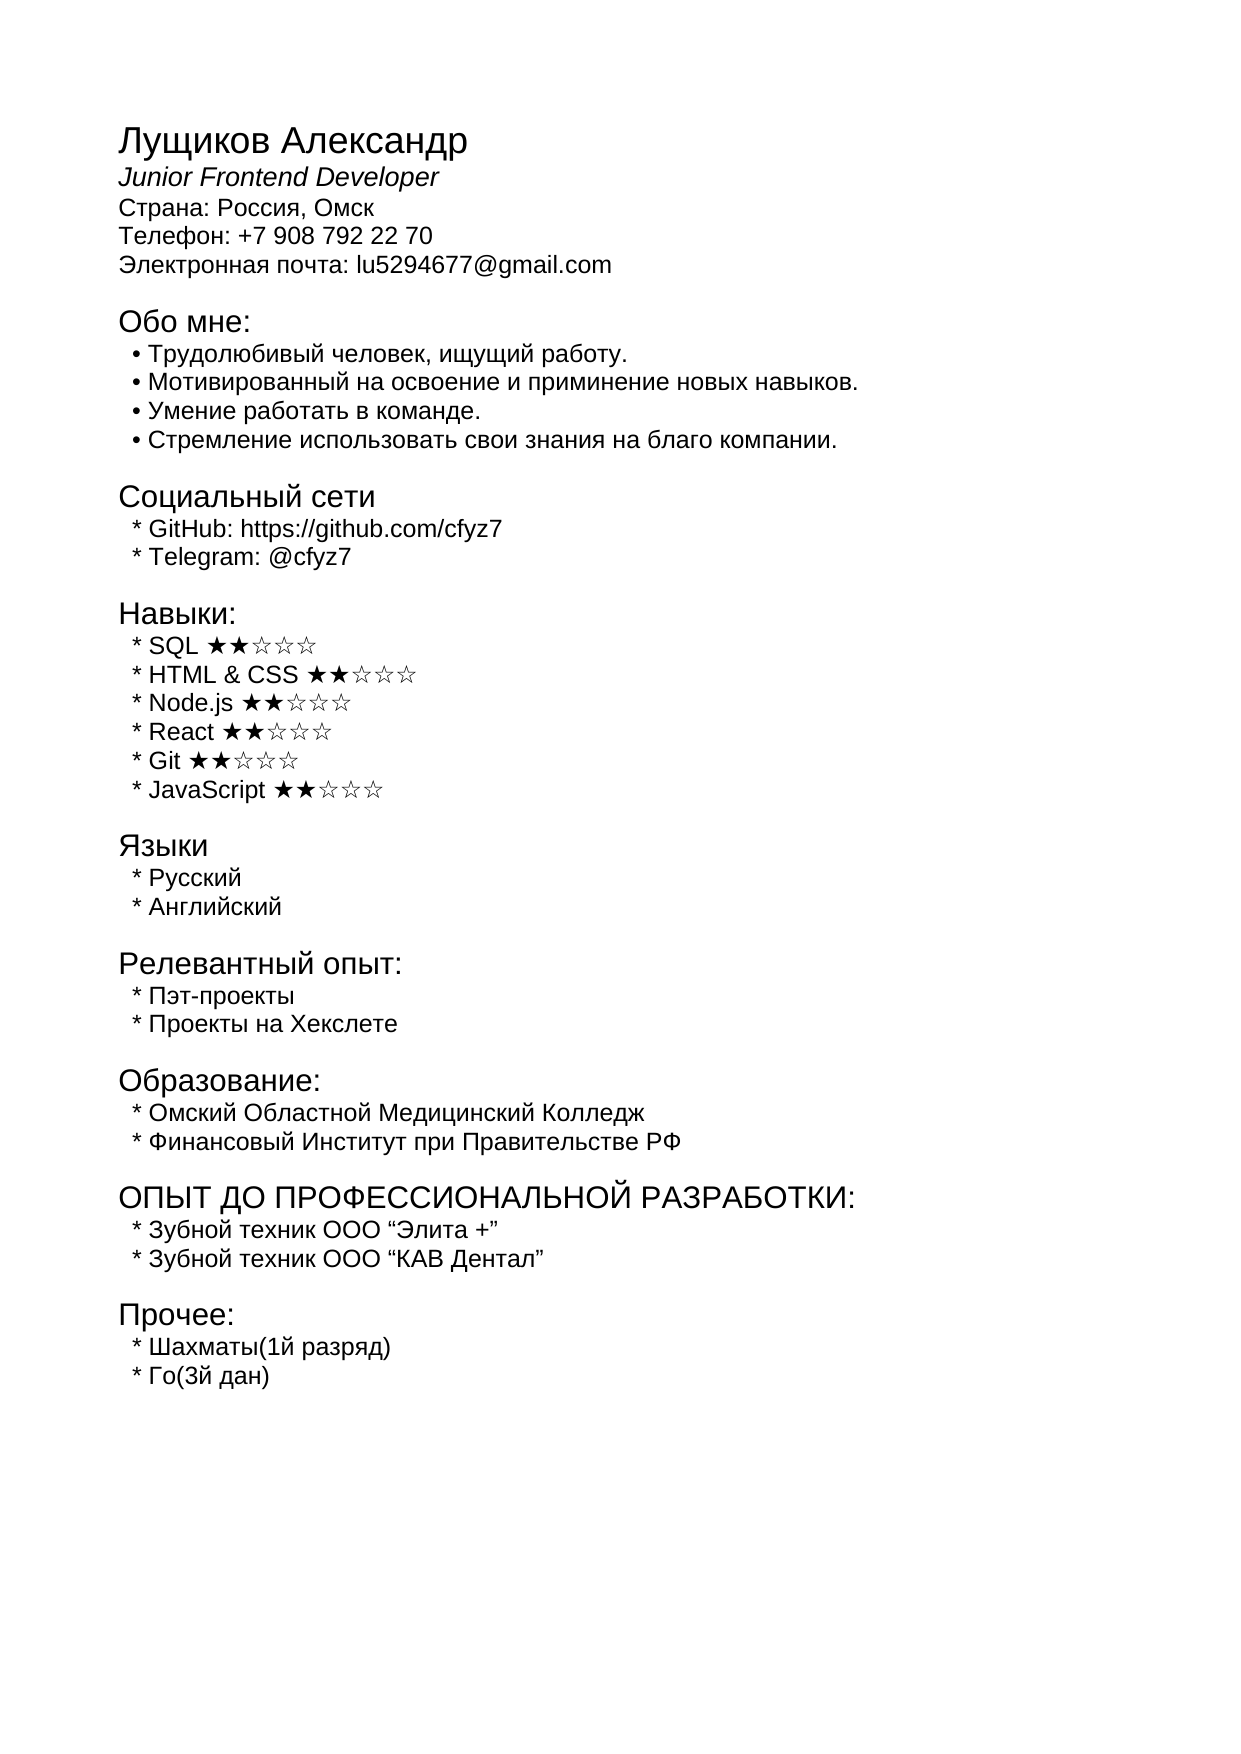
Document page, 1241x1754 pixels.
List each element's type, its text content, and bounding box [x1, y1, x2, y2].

text * Git ★★☆☆☆ [118, 746, 1122, 775]
text Релевантный опыт: [118, 945, 1122, 981]
text Телефон: +7 908 792 22 70 [118, 221, 1122, 250]
text * Telegram: @cfyz7 [118, 542, 1122, 571]
text Junior Frontend Developer [118, 161, 1122, 192]
text * Русский [118, 863, 1122, 892]
text * Финансовый Институт при Правительстве РФ [118, 1127, 1122, 1155]
text * JavaScript ★★☆☆☆ [118, 775, 1122, 803]
text • Мотивированный на освоение и приминение новых навыков. [118, 367, 1122, 396]
text * Зубной техник ООО “Элита +” [118, 1215, 1122, 1244]
text * Проекты на Хекслете [118, 1009, 1122, 1038]
text * React ★★☆☆☆ [118, 717, 1122, 746]
text * Шахматы(1й разряд) [118, 1332, 1122, 1361]
text Лущиков Александр [118, 118, 1122, 161]
text Образование: [118, 1062, 1122, 1098]
text * GitHub: https://github.com/cfyz7 [118, 513, 1122, 542]
text Прочее: [118, 1296, 1122, 1332]
text • Трудолюбивый человек, ищущий работу. [118, 339, 1122, 367]
text * Английский [118, 892, 1122, 921]
text Обо мне: [118, 303, 1122, 339]
text ОПЫТ ДО ПРОФЕССИОНАЛЬНОЙ РАЗРАБОТКИ: [118, 1179, 1122, 1215]
text * Зубной техник ООО “КАВ Дентал” [118, 1244, 1122, 1272]
text * Омский Областной Медицинский Колледж [118, 1098, 1122, 1127]
text * Пэт-проекты [118, 981, 1122, 1009]
text • Умение работать в команде. [118, 396, 1122, 425]
text * HTML & CSS ★★☆☆☆ [118, 660, 1122, 688]
text Социальный сети [118, 478, 1122, 513]
text * SQL ★★☆☆☆ [118, 631, 1122, 660]
text Навыки: [118, 595, 1122, 631]
text Электронная почта: lu5294677@gmail.com [118, 250, 1122, 279]
text Страна: Россия, Омск [118, 192, 1122, 221]
text Языки [118, 827, 1122, 863]
text • Стремление использовать свои знания на благо компании. [118, 425, 1122, 454]
text * Го(3й дан) [118, 1361, 1122, 1389]
text * Node.js ★★☆☆☆ [118, 688, 1122, 717]
